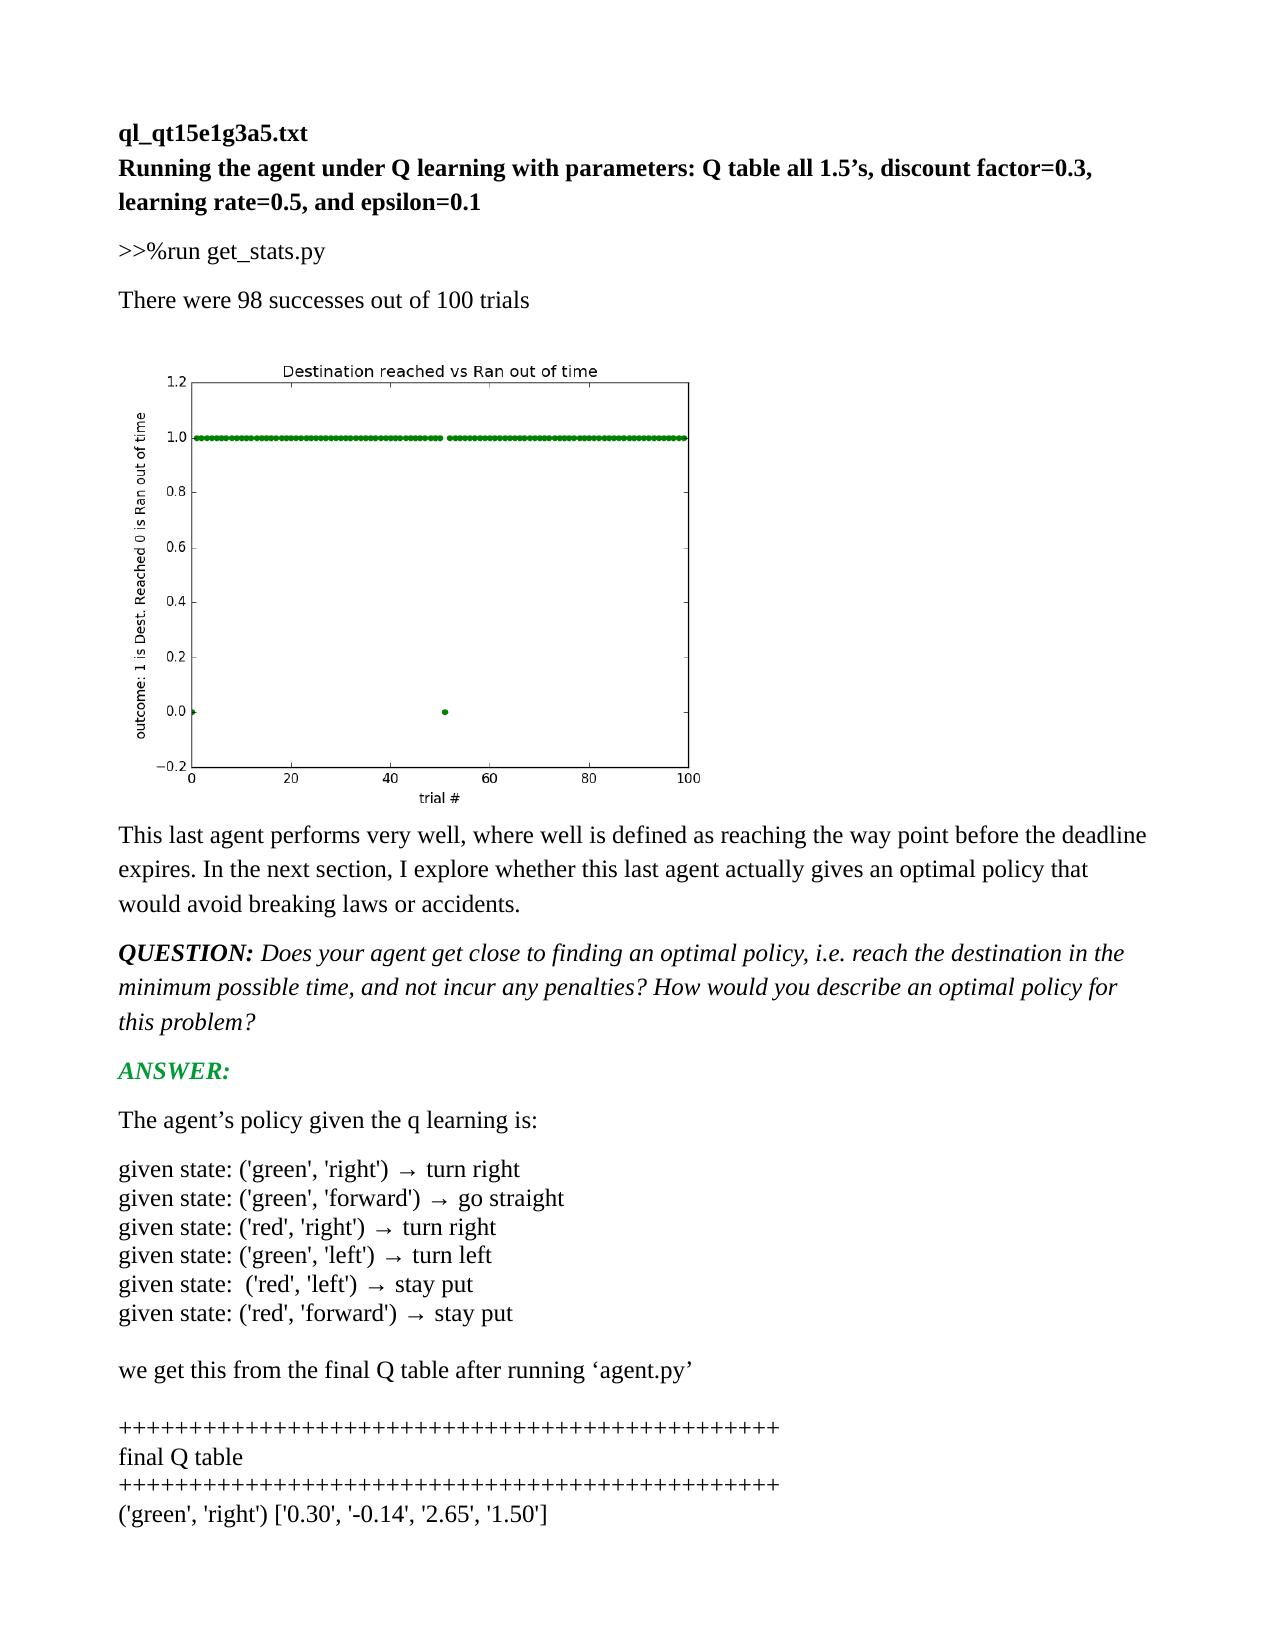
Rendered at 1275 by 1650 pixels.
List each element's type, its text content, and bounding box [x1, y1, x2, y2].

text ANSWER: [118, 1056, 1157, 1085]
text given state: ('green', 'right') → turn right [118, 1154, 1157, 1183]
picture [111, 334, 752, 815]
text we get this from the final Q table after running ‘agent.py’ [118, 1355, 1157, 1384]
text given state: ('red', 'left') → stay put [118, 1269, 1157, 1298]
text ql_qt15e1g3a5.txt Running the agent under Q learning with parameters: Q table all 1.5’s, discount factor=0.3, learning rate=0.5, and epsilon=0.1 [118, 118, 1157, 216]
text This last agent performs very well, where well is defined as reaching the way point before the deadline expires. In the next section, I explore whether this last agent actually gives an optimal policy that would avoid breaking laws or accidents. [118, 334, 1157, 918]
text given state: ('red', 'forward') → stay put [118, 1298, 1157, 1327]
text There were 98 successes out of 100 trials [118, 285, 1157, 314]
text +++++++++++++++++++++++++++++++++++++++++++++++ [118, 1413, 1157, 1442]
text final Q table [118, 1442, 1157, 1470]
text ('green', 'right') ['0.30', '-0.14', '2.65', '1.50'] [118, 1499, 1157, 1528]
text >>%run get_stats.py [118, 236, 1157, 265]
text QUESTION: Does your agent get close to finding an optimal policy, i.e. reach the destination in the minimum possible time, and not incur any penalties? How would you describe an optimal policy for this problem? [118, 938, 1157, 1036]
text The agent’s policy given the q learning is: [118, 1105, 1157, 1134]
text given state: ('green', 'forward') → go straight [118, 1183, 1157, 1212]
text given state: ('red', 'right') → turn right [118, 1212, 1157, 1240]
text given state: ('green', 'left') → turn left [118, 1240, 1157, 1269]
text +++++++++++++++++++++++++++++++++++++++++++++++ [118, 1470, 1157, 1499]
